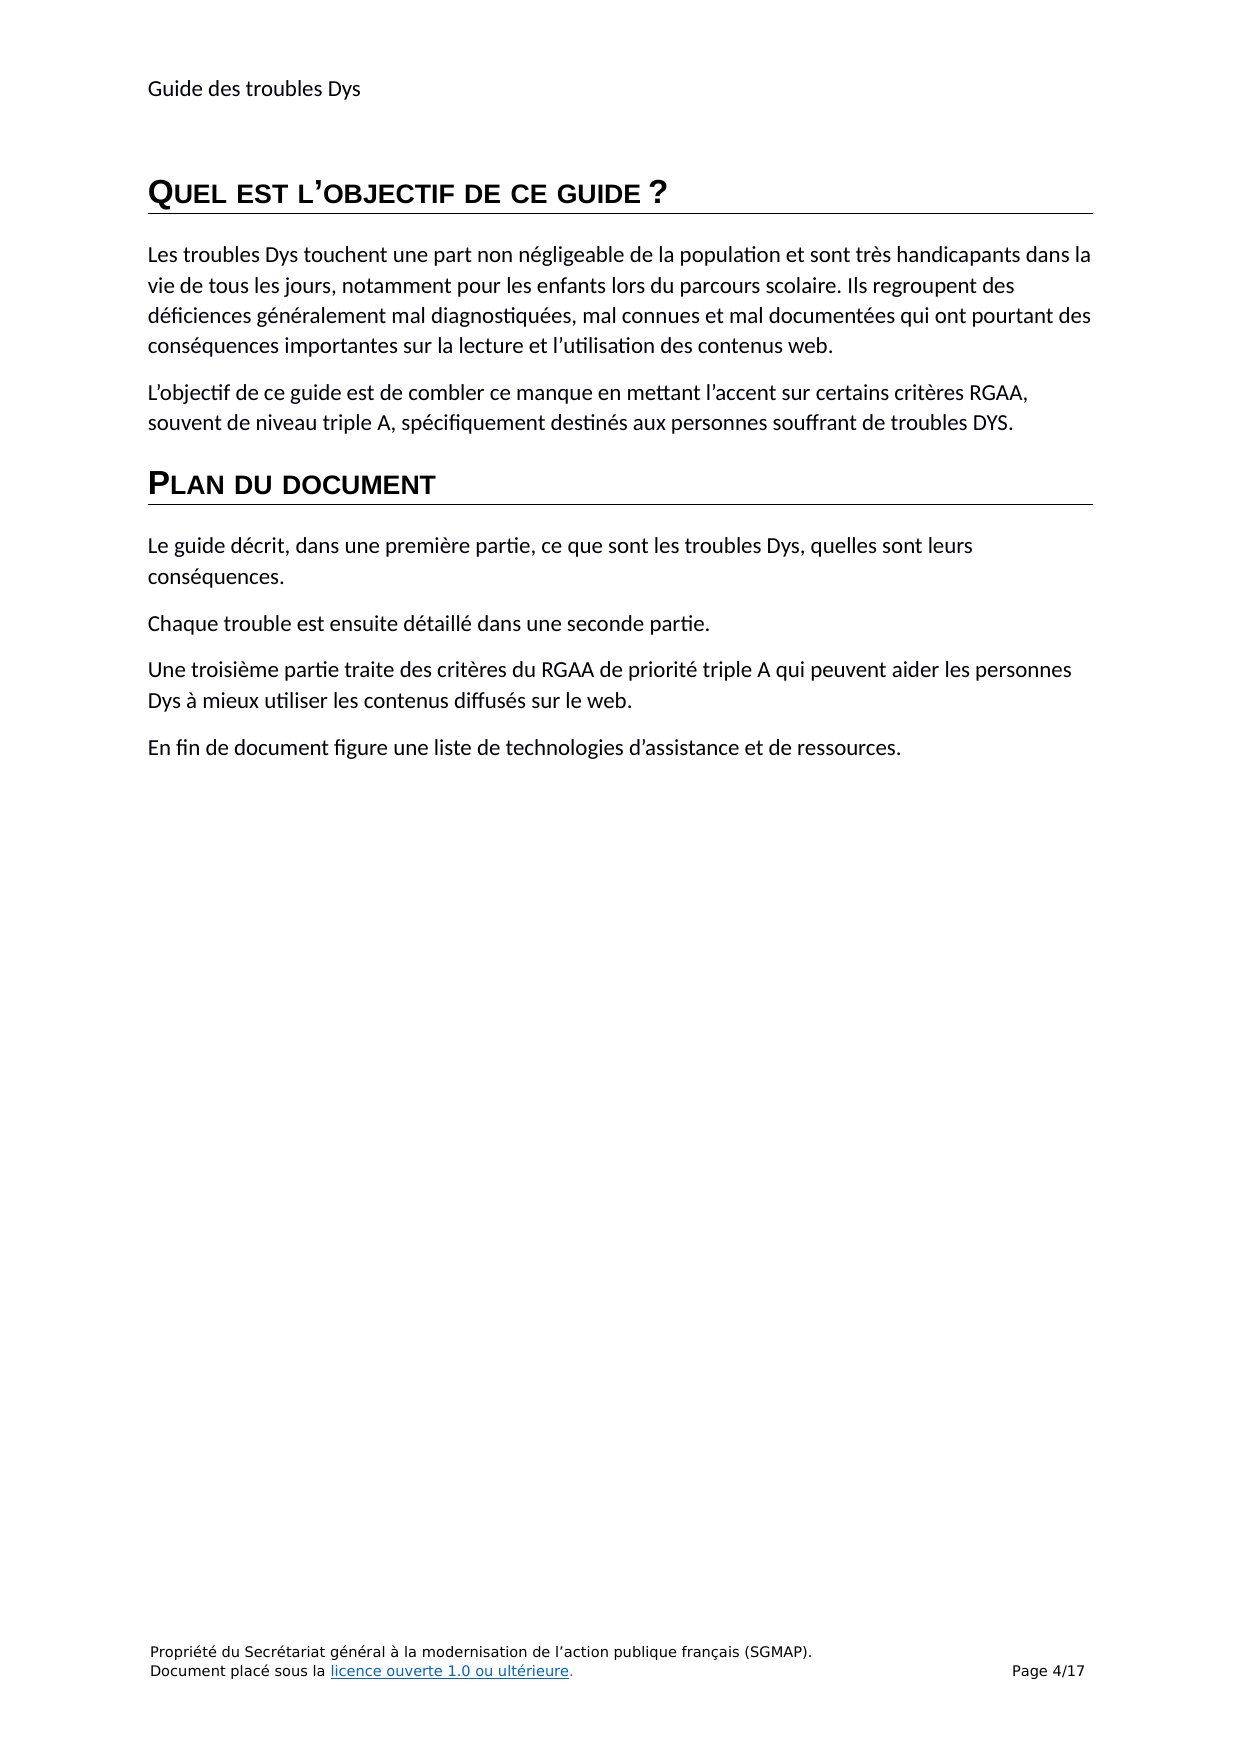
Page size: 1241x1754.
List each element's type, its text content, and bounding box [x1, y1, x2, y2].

text En fin de document figure une liste de technologies d’assistance et de ressources. [148, 733, 1093, 761]
text Le guide décrit, dans une première partie, ce que sont les troubles Dys, quelles sont leurs conséquences. [148, 532, 1093, 590]
subtitle Plan du document [148, 463, 1093, 504]
text Une troisième partie traite des critères du RGAA de priorité triple A qui peuvent aider les personnes Dys à mieux utiliser les contenus diffusés sur le web. [148, 656, 1093, 714]
text Chaque trouble est ensuite détaillé dans une seconde partie. [148, 609, 1093, 637]
text Les troubles Dys touchent une part non négligeable de la population et sont très handicapants dans la vie de tous les jours, notamment pour les enfants lors du parcours scolaire. Ils regroupent des déficiences généralement mal diagnostiquées, mal connues et mal documentées qui ont pourtant des conséquences importantes sur la lecture et l’utilisation des contenus web. [148, 241, 1093, 359]
subtitle Quel est l’objectif de ce guide ? [148, 172, 1093, 213]
text L’objectif de ce guide est de combler ce manque en mettant l’accent sur certains critères RGAA, souvent de niveau triple A, spécifiquement destinés aux personnes souffrant de troubles DYS. [148, 378, 1093, 436]
